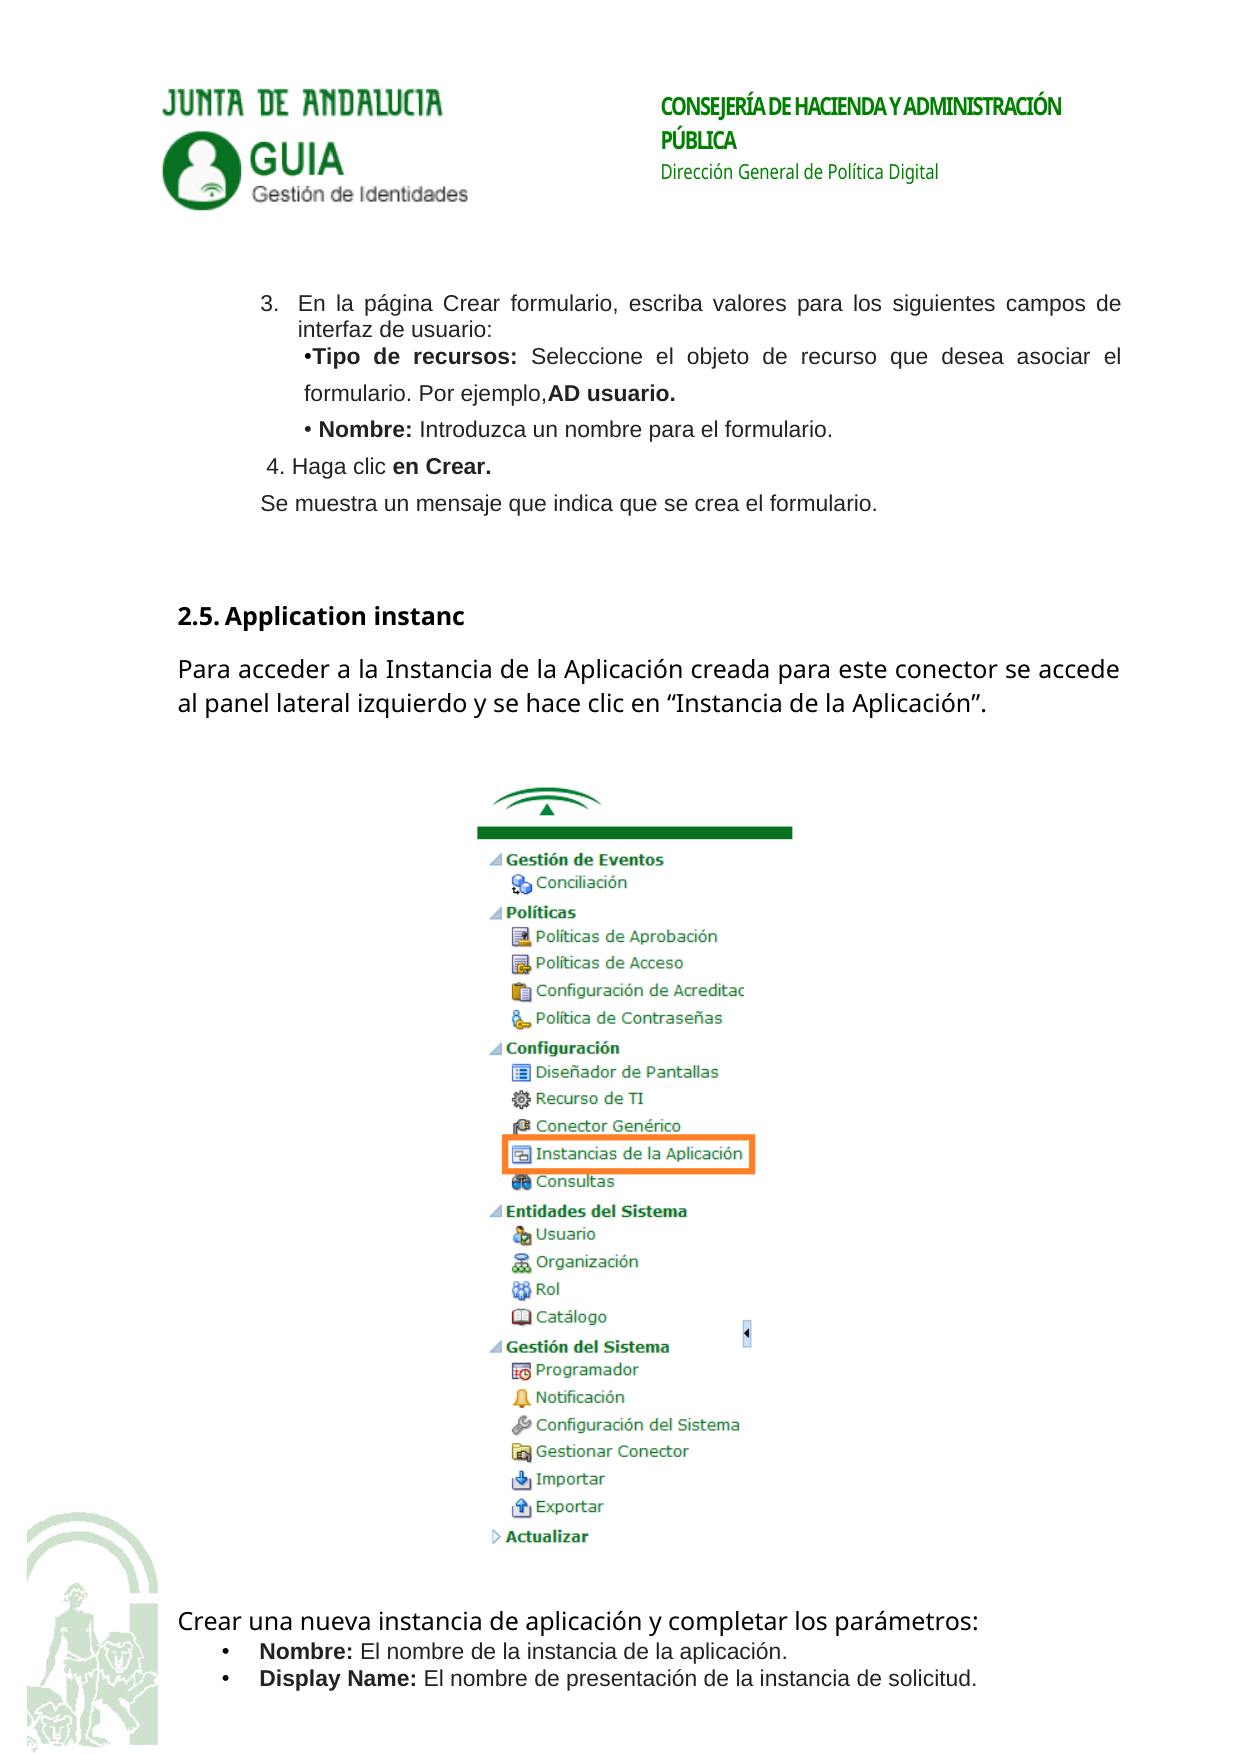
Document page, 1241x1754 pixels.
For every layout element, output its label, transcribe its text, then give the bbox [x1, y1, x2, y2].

list Se muestra un mensaje que indica que se crea el formulario. [148, 490, 1122, 517]
text Para acceder a la Instancia de la Aplicación creada para este conector se accede al panel lateral izquierdo y se hace clic en “Instancia de la Aplicación”. [177, 651, 1122, 719]
picture [147, 82, 498, 225]
list En la página Crear formulario, escriba valores para los siguientes campos de interfaz de usuario: [260, 290, 1122, 343]
list Nombre: Introduzca un nombre para el formulario. [148, 416, 1122, 443]
subtitle Application instanc [177, 599, 1122, 633]
list Display Name: El nombre de presentación de la instancia de solicitud. [222, 1664, 1122, 1691]
text Crear una nueva instancia de aplicación y completar los parámetros: [177, 1604, 1122, 1638]
picture [26, 1511, 159, 1753]
list Tipo de recursos: Seleccione el objeto de recurso que desea asociar el formulario. Por ejemplo,AD usuario. [148, 343, 1122, 406]
list Nombre: El nombre de la instancia de la aplicación. [222, 1638, 1122, 1664]
text 4. Haga clic en Crear. [148, 453, 1122, 480]
